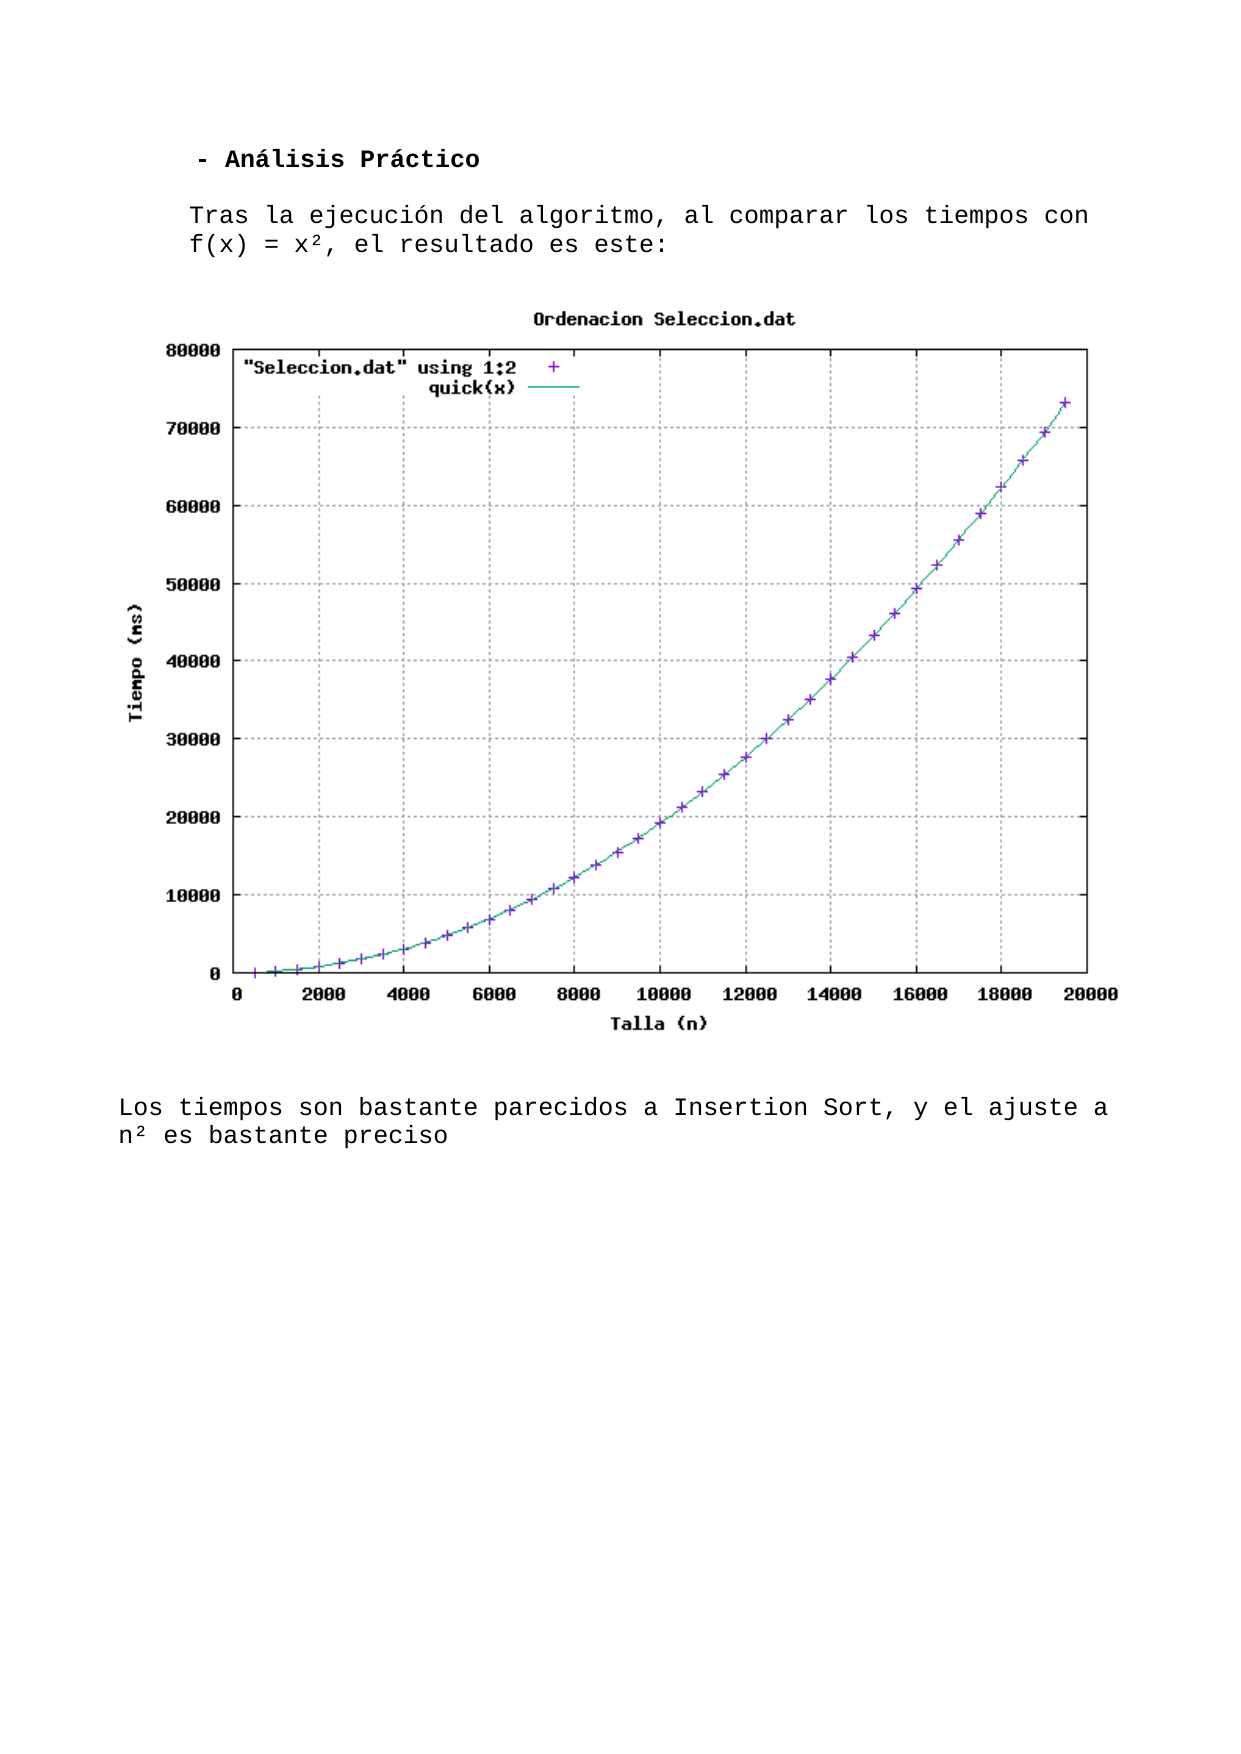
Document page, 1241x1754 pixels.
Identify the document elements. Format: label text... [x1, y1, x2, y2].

text Tras la ejecución del algoritmo, al comparar los tiempos con f(x) = x², el resultado es este: [189, 203, 1123, 260]
text Los tiempos son bastante parecidos a Insertion Sort, y el ajuste a n² es bastante preciso [118, 1095, 1123, 1151]
text - Análisis Práctico [195, 146, 1123, 175]
picture [120, 288, 1121, 1038]
